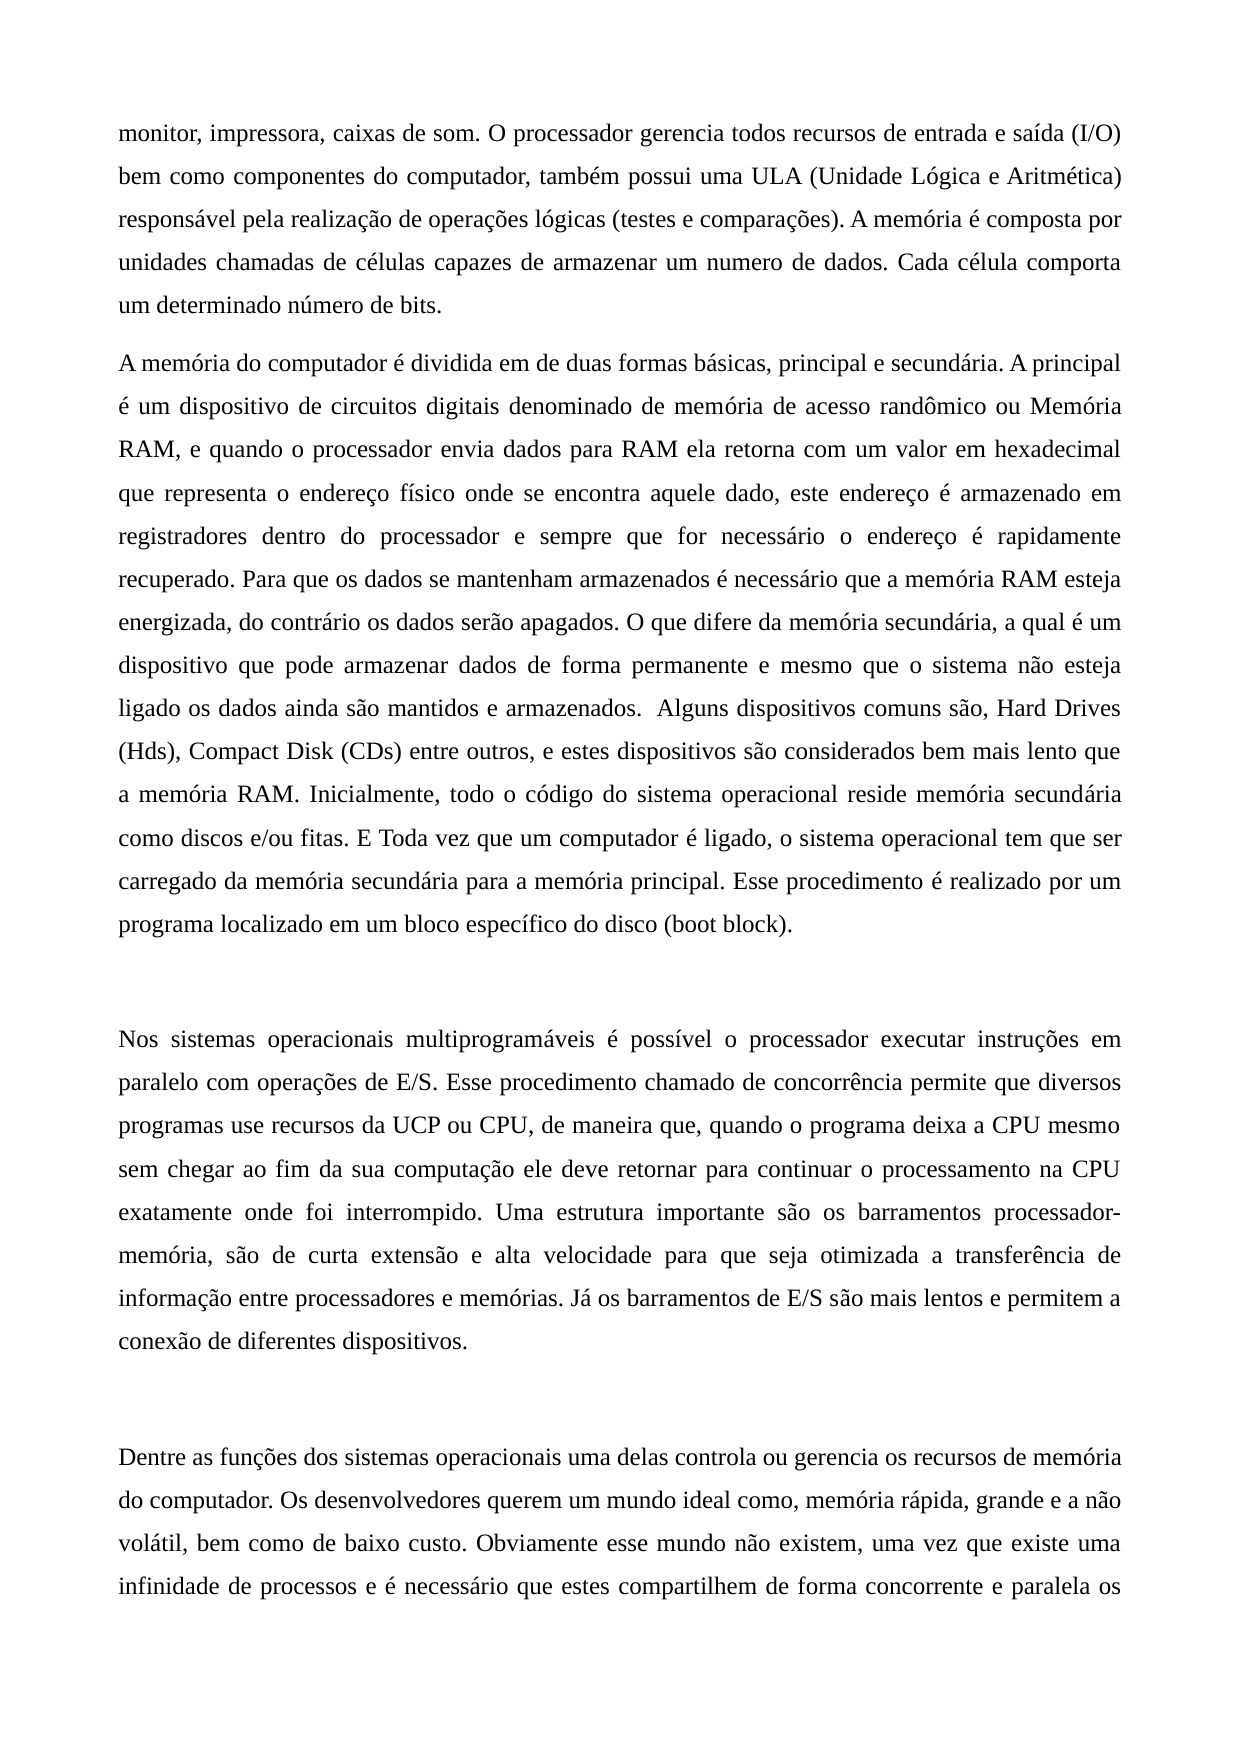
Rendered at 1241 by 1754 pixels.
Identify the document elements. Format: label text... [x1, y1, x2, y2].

text monitor, impressora, caixas de som. O processador gerencia todos recursos de entrada e saída (I/O) bem como componentes do computador, também possui uma ULA (Unidade Lógica e Aritmética) responsável pela realização de operações lógicas (testes e comparações). A memória é composta por unidades chamadas de células capazes de armazenar um numero de dados. Cada célula comporta um determinado número de bits. [118, 118, 1122, 319]
text Dentre as funções dos sistemas operacionais uma delas controla ou gerencia os recursos de memória do computador. Os desenvolvedores querem um mundo ideal como, memória rápida, grande e a não volátil, bem como de baixo custo. Obviamente esse mundo não existem, uma vez que existe uma infinidade de processos e é necessário que estes compartilhem de forma concorrente e paralela os [118, 1442, 1122, 1600]
text Nos sistemas operacionais multiprogramáveis é possível o processador executar instruções em paralelo com operações de E/S. Esse procedimento chamado de concorrência permite que diversos programas use recursos da UCP ou CPU, de maneira que, quando o programa deixa a CPU mesmo sem chegar ao fim da sua computação ele deve retornar para continuar o processamento na CPU exatamente onde foi interrompido. Uma estrutura importante são os barramentos processador-memória, são de curta extensão e alta velocidade para que seja otimizada a transferência de informação entre processadores e memórias. Já os barramentos de E/S são mais lentos e permitem a conexão de diferentes dispositivos. [118, 1024, 1122, 1355]
text A memória do computador é dividida em de duas formas básicas, principal e secundária. A principal é um dispositivo de circuitos digitais denominado de memória de acesso randômico ou Memória RAM, e quando o processador envia dados para RAM ela retorna com um valor em hexadecimal que representa o endereço físico onde se encontra aquele dado, este endereço é armazenado em registradores dentro do processador e sempre que for necessário o endereço é rapidamente recuperado. Para que os dados se mantenham armazenados é necessário que a memória RAM esteja energizada, do contrário os dados serão apagados. O que difere da memória secundária, a qual é um dispositivo que pode armazenar dados de forma permanente e mesmo que o sistema não esteja ligado os dados ainda são mantidos e armazenados. Alguns dispositivos comuns são, Hard Drives (Hds), Compact Disk (CDs) entre outros, e estes dispositivos são considerados bem mais lento que a memória RAM. Inicialmente, todo o código do sistema operacional reside memória secundária como discos e/ou fitas. E Toda vez que um computador é ligado, o sistema operacional tem que ser carregado da memória secundária para a memória principal. Esse procedimento é realizado por um programa localizado em um bloco específico do disco (boot block). [118, 348, 1122, 938]
